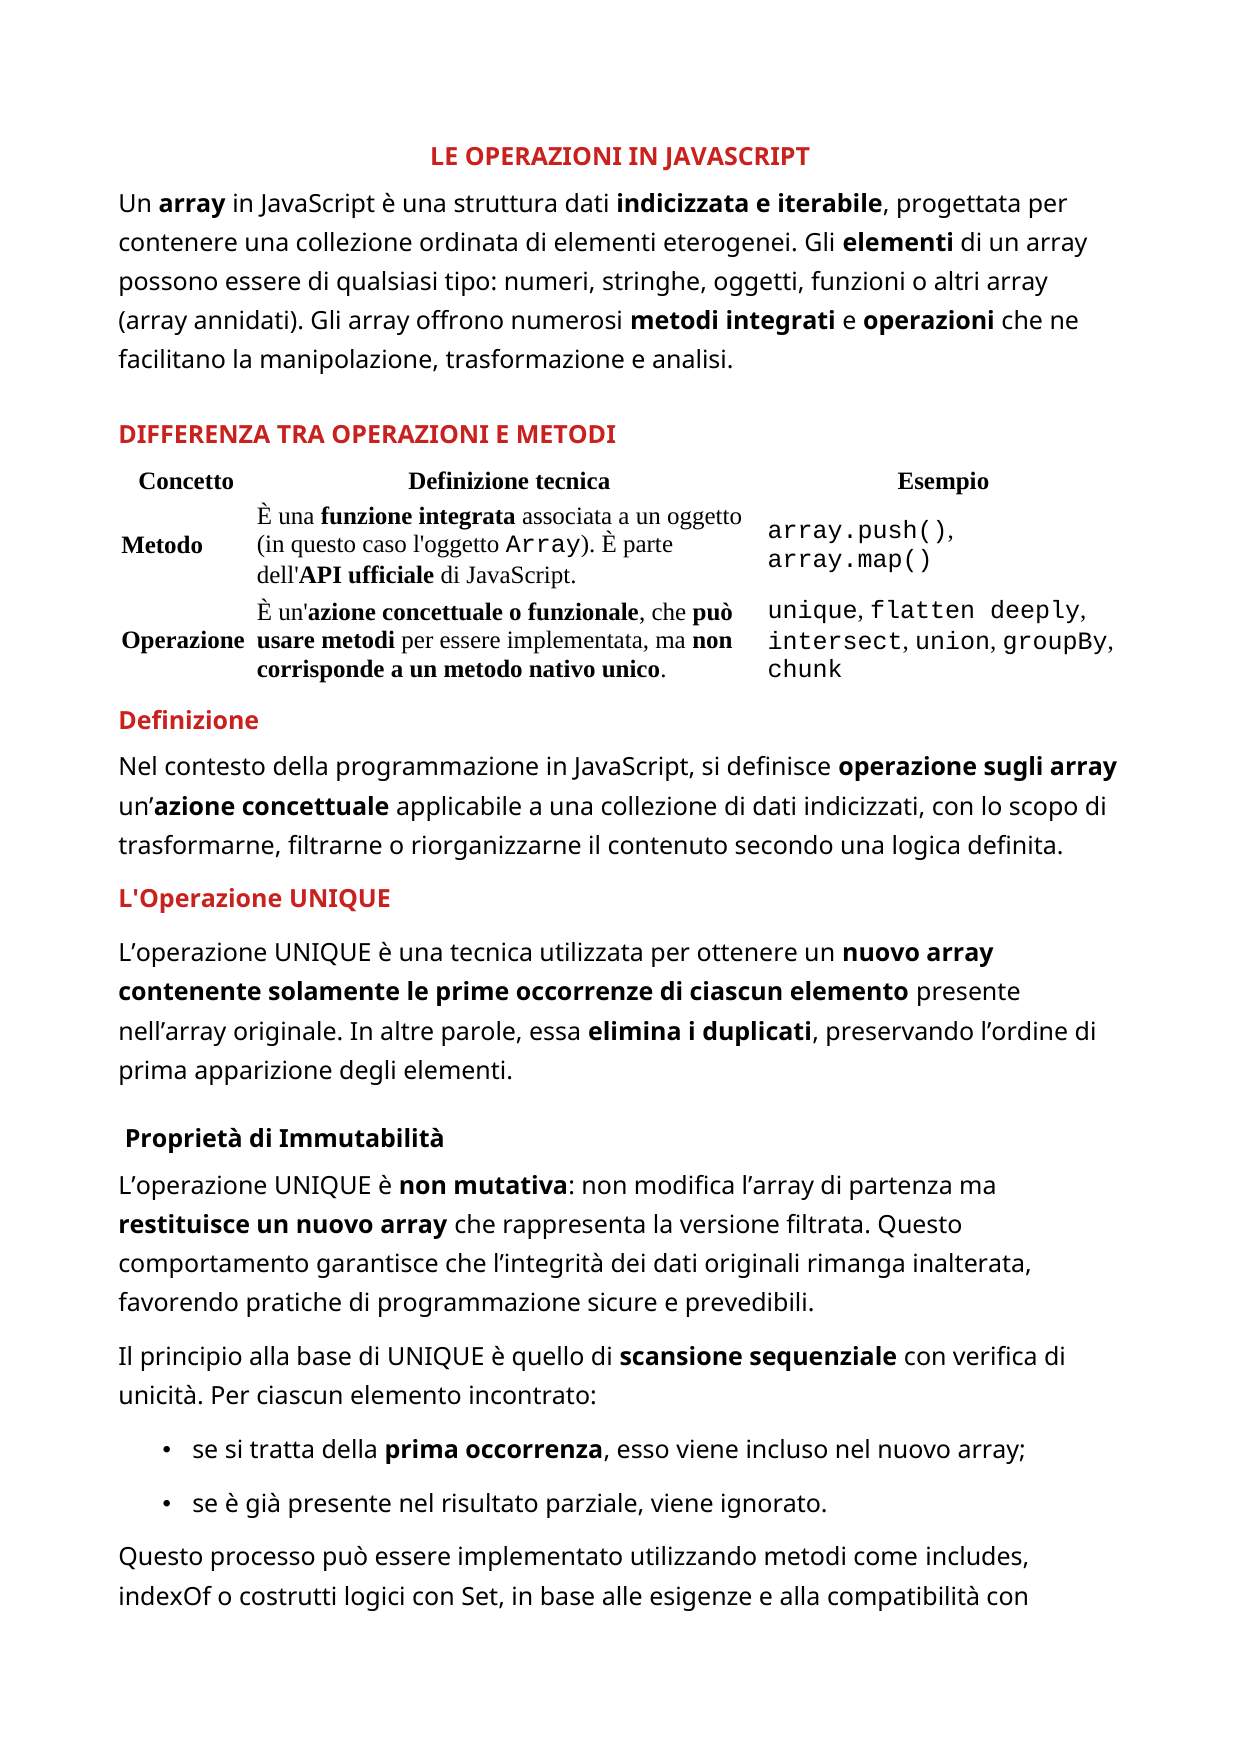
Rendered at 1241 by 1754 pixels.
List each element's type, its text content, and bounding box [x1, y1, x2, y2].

subtitle LE OPERAZIONI IN JAVASCRIPT [118, 139, 1122, 173]
text L’operazione UNIQUE è non mutativa: non modifica l’array di partenza ma restituisce un nuovo array che rappresenta la versione filtrata. Questo comportamento garantisce che l’integrità dei dati originali rimanga inalterata, favorendo pratiche di programmazione sicure e prevedibili. [118, 1167, 1122, 1319]
subtitle DIFFERENZA TRA OPERAZIONI E METODI [118, 417, 1122, 451]
table_header Esempio [765, 463, 1122, 498]
text L'Operazione UNIQUE [118, 881, 1122, 915]
list se è già presente nel risultato parziale, viene ignorato. [162, 1485, 1122, 1519]
list se si tratta della prima occorrenza, esso viene incluso nel nuovo array; [162, 1431, 1122, 1466]
table_header Definizione tecnica [254, 463, 764, 498]
text Nel contesto della programmazione in JavaScript, si definisce operazione sugli array un’azione concettuale applicabile a una collezione di dati indicizzati, con lo scopo di trasformarne, filtrarne o riorganizzarne il contenuto secondo una logica definita. [118, 749, 1122, 861]
subtitle Proprietà di Immutabilità [118, 1121, 1122, 1155]
text Un array in JavaScript è una struttura dati indicizzata e iterabile, progettata per contenere una collezione ordinata di elementi eterogenei. Gli elementi di un array possono essere di qualsiasi tipo: numeri, stringhe, oggetti, funzioni o altri array (array annidati). Gli array offrono numerosi metodi integrati e operazioni che ne facilitano la manipolazione, trasformazione e analisi. [118, 186, 1122, 376]
table_cell È un'azione concettuale o funzionale, che può usare metodi per essere implementata, ma non corrisponde a un metodo nativo unico. [254, 592, 764, 688]
text L’operazione UNIQUE è una tecnica utilizzata per ottenere un nuovo array contenente solamente le prime occorrenze di ciascun elemento presente nell’array originale. In altre parole, essa elimina i duplicati, preservando l’ordine di prima apparizione degli elementi. [118, 935, 1122, 1086]
text Questo processo può essere implementato utilizzando metodi come includes, indexOf o costrutti logici con Set, in base alle esigenze e alla compatibilità con [118, 1539, 1122, 1612]
text Il principio alla base di UNIQUE è quello di scansione sequenziale con verifica di unicità. Per ciascun elemento incontrato: [118, 1338, 1122, 1412]
table_cell Operazione [118, 592, 254, 688]
table_cell unique, flatten deeply, intersect, union, groupBy, chunk [765, 592, 1122, 688]
subtitle Definizione [118, 702, 1122, 737]
table_header Concetto [118, 463, 254, 498]
table_cell array.push(), array.map() [765, 498, 1122, 592]
table_cell Metodo [118, 498, 254, 592]
table_cell È una funzione integrata associata a un oggetto (in questo caso l'oggetto Array). È parte dell'API ufficiale di JavaScript. [254, 498, 764, 592]
